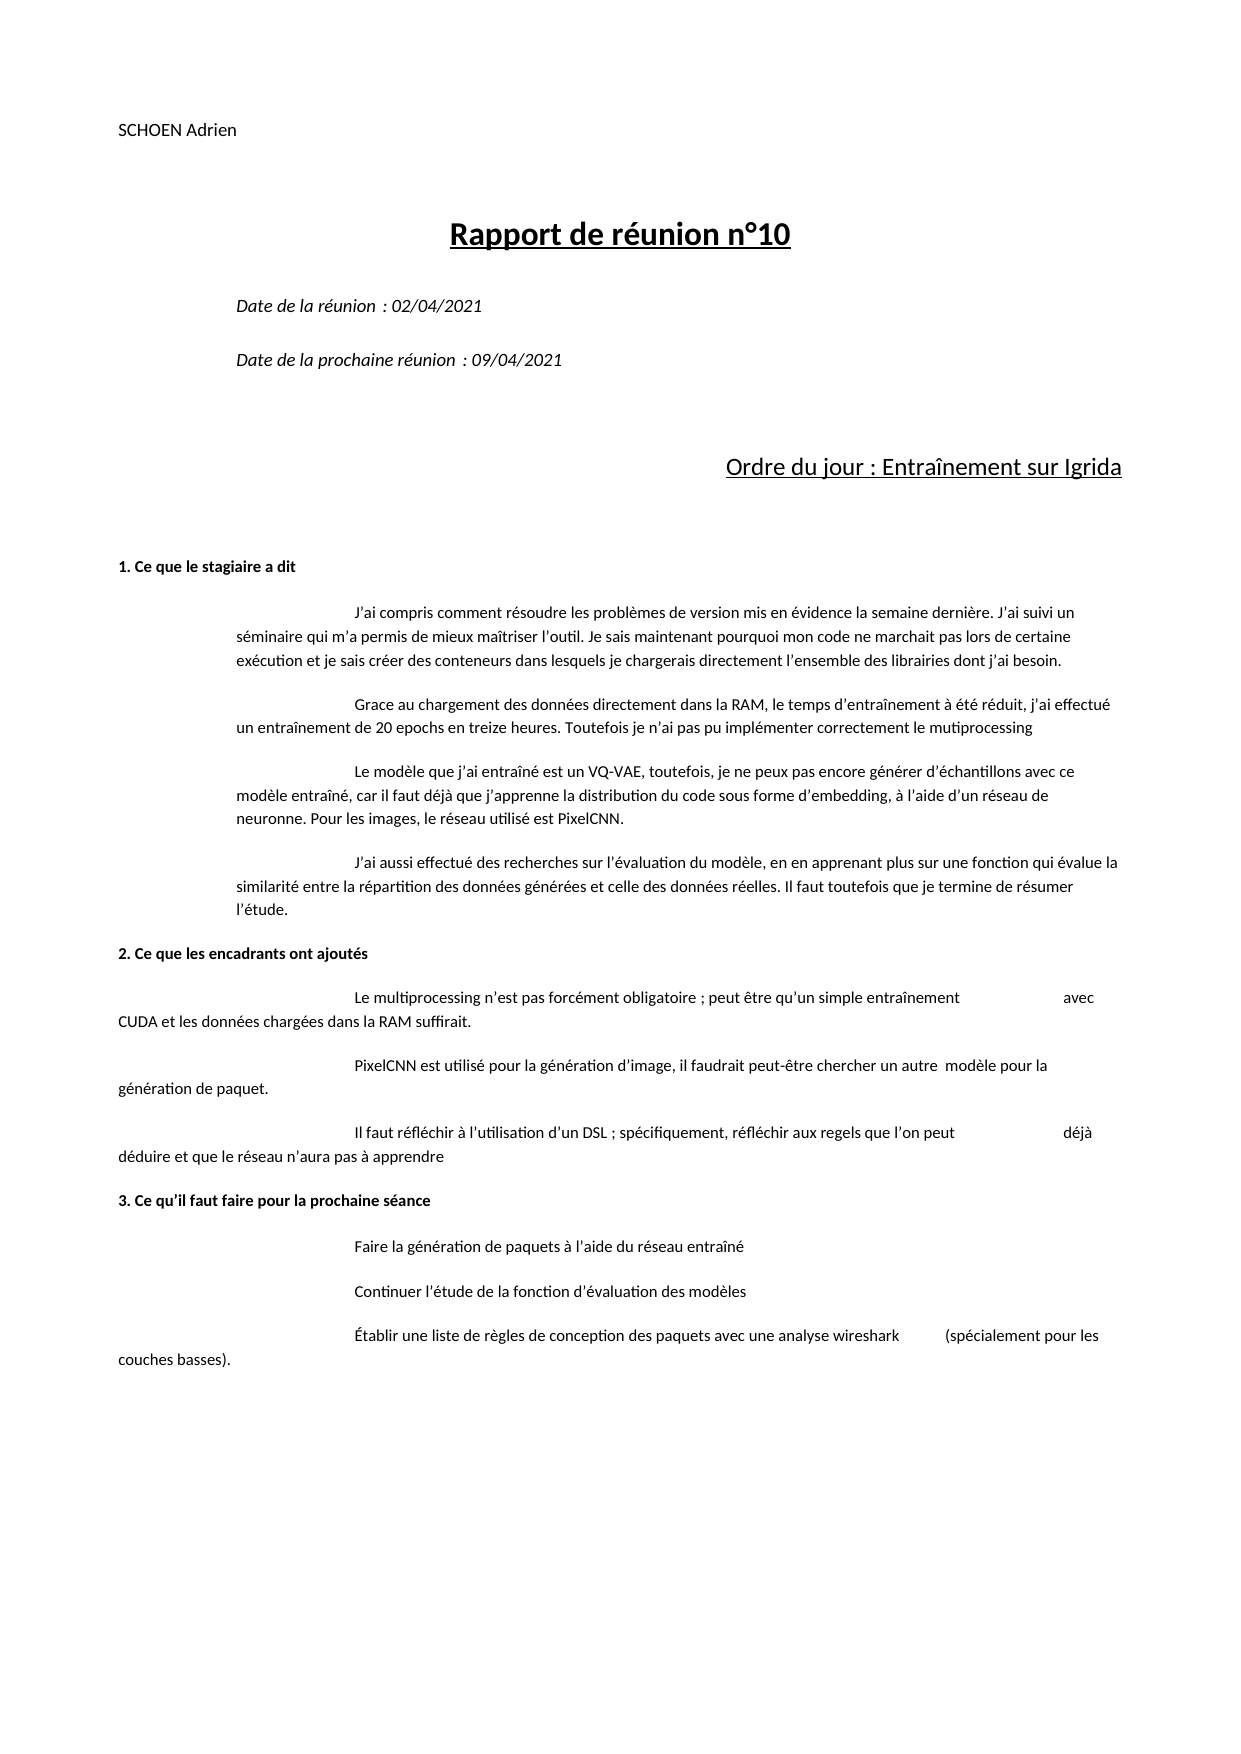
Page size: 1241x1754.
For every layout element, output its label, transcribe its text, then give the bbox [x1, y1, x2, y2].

text Faire la génération de paquets à l’aide du réseau entraîné [118, 1234, 1122, 1257]
text Date de la réunion : 02/04/2021 [118, 280, 1122, 321]
text J’ai compris comment résoudre les problèmes de version mis en évidence la semaine dernière. J’ai suivi un séminaire qui m’a permis de mieux maîtriser l’outil. Je sais maintenant pourquoi mon code ne marchait pas lors de certaine exécution et je sais créer des conteneurs dans lesquels je chargerais directement l’ensemble des librairies dont j’ai besoin. [236, 601, 1122, 670]
text Il faut réfléchir à l’utilisation d’un DSL ; spécifiquement, réfléchir aux regels que l’on peut déjà déduire et que le réseau n’aura pas à apprendre [118, 1122, 1122, 1166]
text 1. Ce que le stagiaire a dit [118, 557, 1122, 577]
text Continuer l’étude de la fonction d’évaluation des modèles [118, 1281, 1122, 1302]
text Grace au chargement des données directement dans la RAM, le temps d’entraînement à été réduit, j’ai effectué un entraînement de 20 epochs en treize heures. Toutefois je n’ai pas pu implémenter correctement le mutiprocessing [236, 694, 1122, 738]
text SCHOEN Adrien [118, 118, 1122, 141]
text J’ai aussi effectué des recherches sur l’évaluation du modèle, en en apprenant plus sur une fonction qui évalue la similarité entre la répartition des données générées et celle des données réelles. Il faut toutefois que je termine de résumer l’étude. [236, 852, 1122, 919]
text PixelCNN est utilisé pour la génération d’image, il faudrait peut-être chercher un autre modèle pour la génération de paquet. [118, 1055, 1122, 1099]
text Établir une liste de règles de conception des paquets avec une analyse wireshark (spécialement pour les couches basses). [118, 1326, 1122, 1369]
text 3. Ce qu’il faut faire pour la prochaine séance [118, 1190, 1122, 1210]
text Date de la prochaine réunion : 09/04/2021 [118, 348, 1122, 371]
text Le modèle que j’ai entraîné est un VQ-VAE, toutefois, je ne peux pas encore générer d’échantillons avec ce modèle entraîné, car il faut déjà que j’apprenne la distribution du code sous forme d’embedding, à l’aide d’un réseau de neuronne. Pour les images, le réseau utilisé est PixelCNN. [236, 762, 1122, 829]
text Le multiprocessing n’est pas forcément obligatoire ; peut être qu’un simple entraînement avec CUDA et les données chargées dans la RAM suffirait. [118, 987, 1122, 1031]
text 2. Ce que les encadrants ont ajoutés [118, 943, 1122, 964]
text Rapport de réunion n°10 [118, 212, 1122, 253]
text Ordre du jour : Entraînement sur Igrida [118, 451, 1122, 481]
